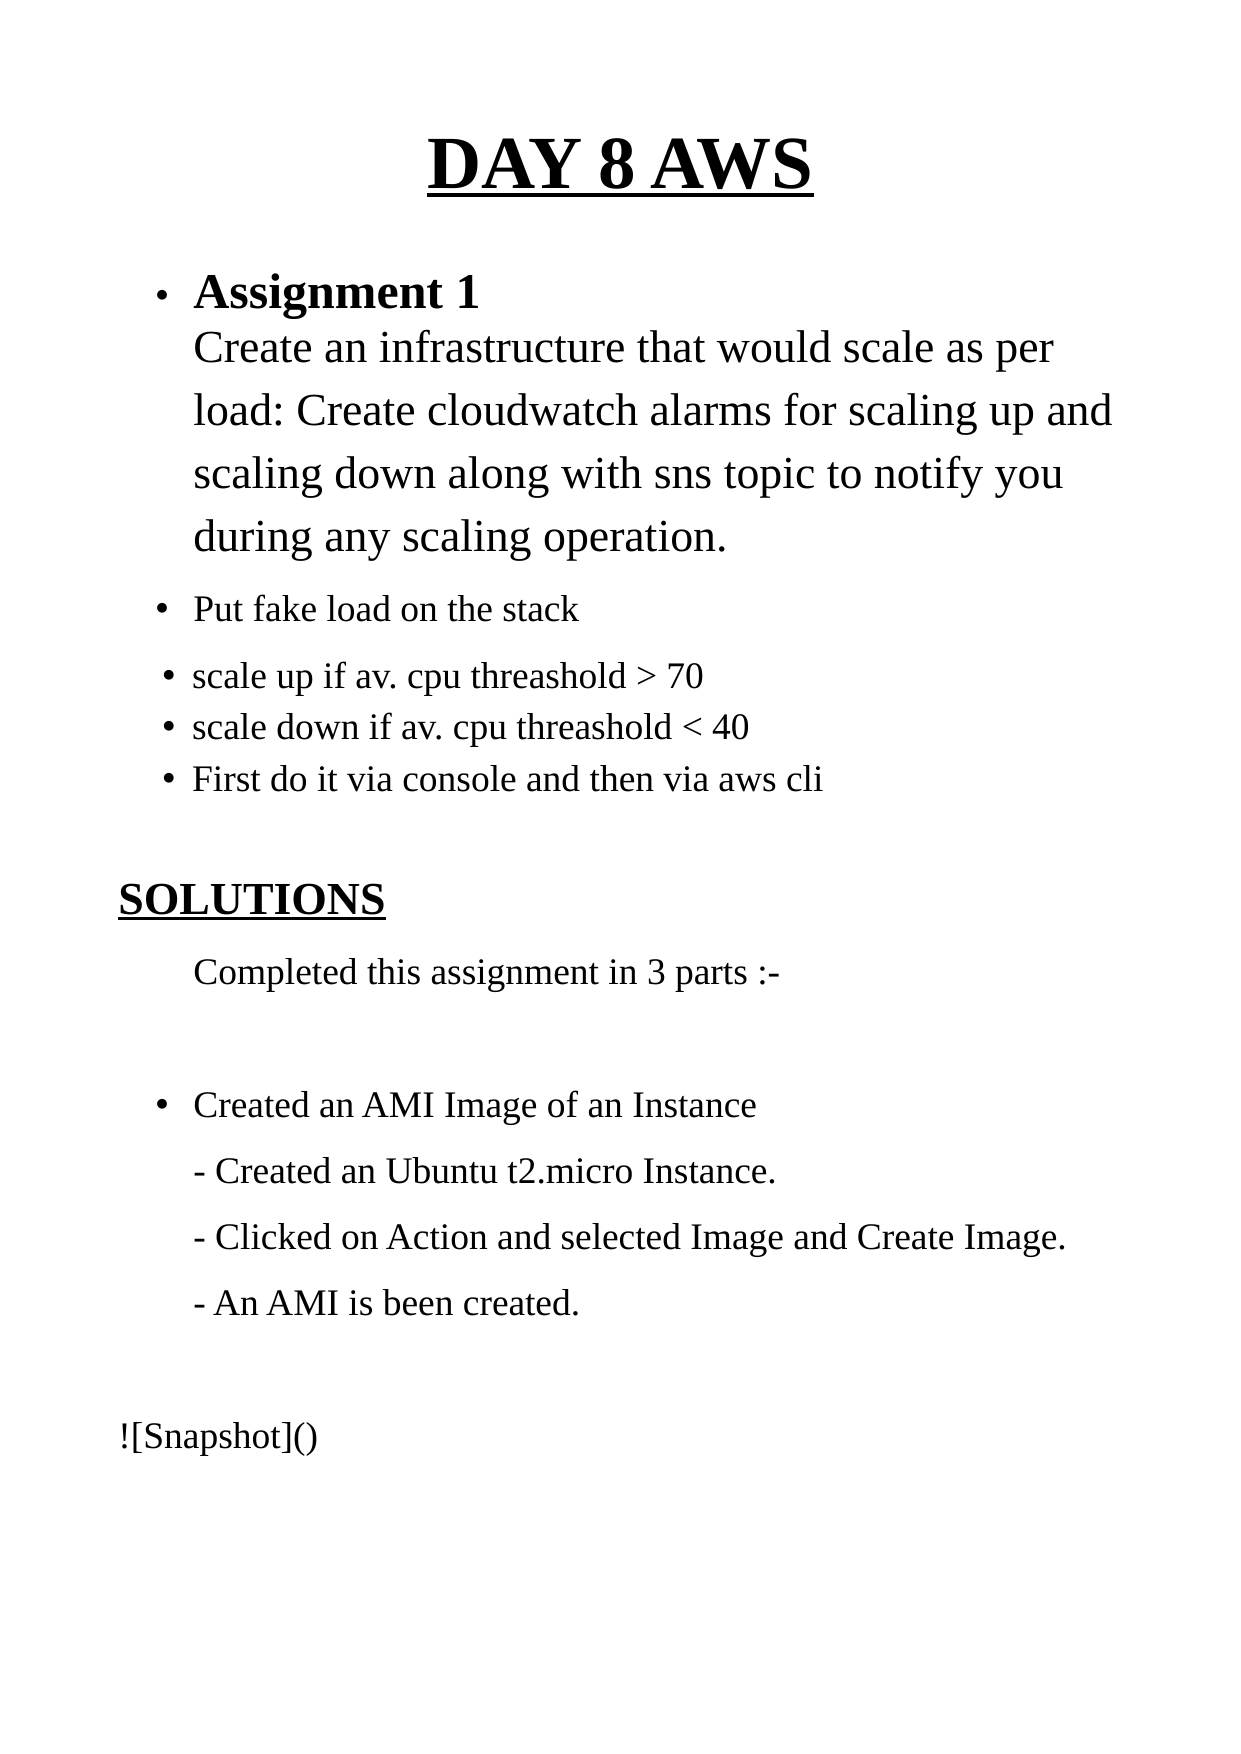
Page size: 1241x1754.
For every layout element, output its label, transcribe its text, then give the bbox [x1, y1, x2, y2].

list scale down if av. cpu threashold < 40 [162, 705, 1122, 748]
text DAY 8 AWS [118, 118, 1122, 204]
list Create an infrastructure that would scale as per load: Create cloudwatch alarms for scaling up and scaling down along with sns topic to notify you during any scaling operation. [156, 319, 1122, 562]
list Put fake load on the stack [156, 587, 1122, 630]
list Assignment 1 [156, 262, 1122, 319]
list scale up if av. cpu threashold > 70 [162, 653, 1122, 696]
list - Clicked on Action and selected Image and Create Image. [156, 1214, 1122, 1258]
list Created an AMI Image of an Instance [156, 1082, 1122, 1125]
text ![Snapshot]() [118, 1413, 1122, 1456]
list Completed this assignment in 3 parts :- [156, 949, 1122, 993]
list - Created an Ubuntu t2.micro Instance. [156, 1148, 1122, 1191]
text SOLUTIONS [118, 872, 1122, 924]
list - An AMI is been created. [156, 1281, 1122, 1324]
list First do it via console and then via aws cli [162, 756, 1122, 799]
